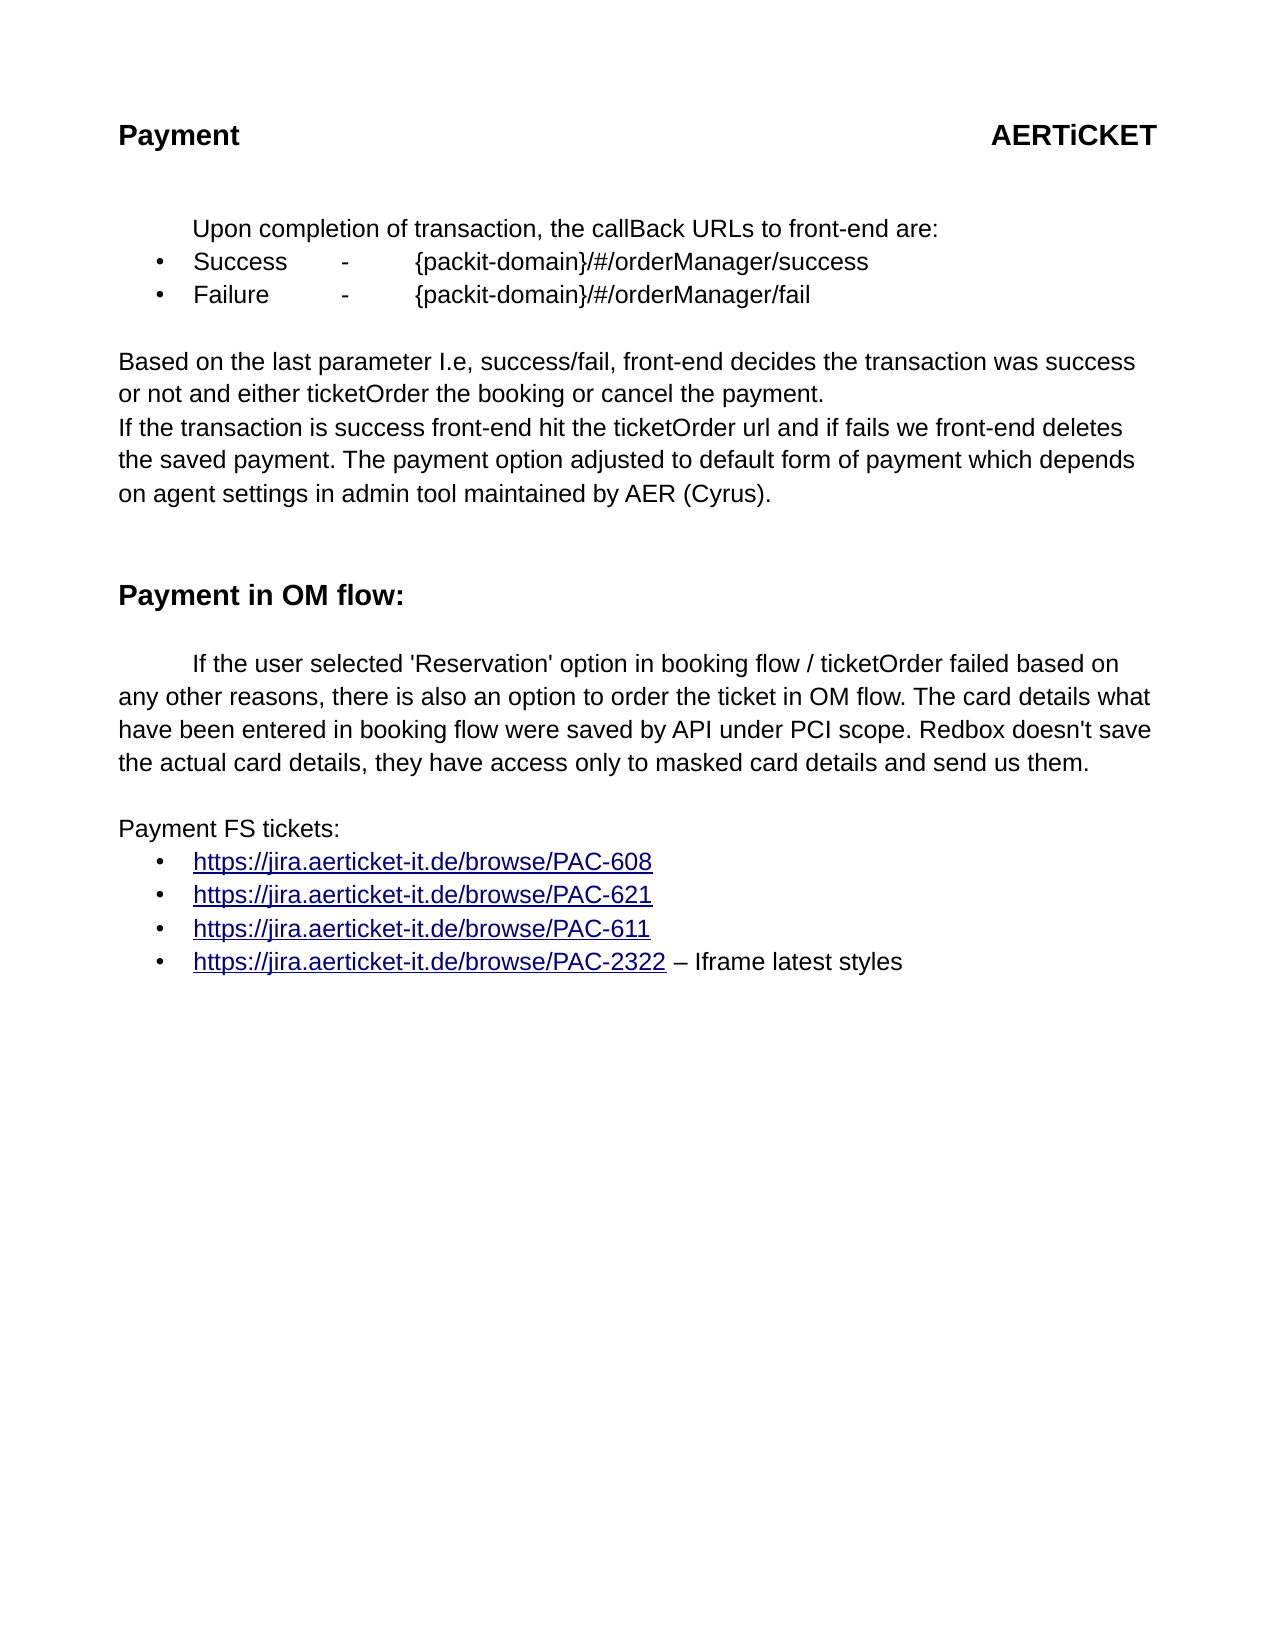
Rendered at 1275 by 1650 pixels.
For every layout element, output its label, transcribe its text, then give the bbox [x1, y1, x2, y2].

text If the user selected 'Reservation' option in booking flow / ticketOrder failed based on any other reasons, there is also an option to order the ticket in OM flow. The card details what have been entered in booking flow were saved by API under PCI scope. Redbox doesn't save the actual card details, they have access only to masked card details and send us them. [118, 649, 1157, 777]
list Success - {packit-domain}/#/orderManager/success [156, 247, 1157, 276]
text If the transaction is success front-end hit the ticketOrder url and if fails we front-end deletes the saved payment. The payment option adjusted to default form of payment which depends on agent settings in admin tool maintained by AER (Cyrus). [118, 412, 1157, 507]
list https://jira.aerticket-it.de/browse/PAC-621 [156, 880, 1157, 909]
list https://jira.aerticket-it.de/browse/PAC-611 [156, 913, 1157, 942]
list https://jira.aerticket-it.de/browse/PAC-608 [156, 847, 1157, 876]
text Based on the last parameter I.e, success/fail, front-end decides the transaction was success or not and either ticketOrder the booking or cancel the payment. [118, 346, 1157, 408]
text Payment in OM flow: [118, 578, 1157, 611]
list https://jira.aerticket-it.de/browse/PAC-2322 – Iframe latest styles [156, 947, 1157, 976]
text Upon completion of transaction, the callBack URLs to front-end are: [118, 214, 1157, 243]
list Failure - {packit-domain}/#/orderManager/fail [156, 280, 1157, 309]
text Payment FS tickets: [118, 814, 1157, 843]
